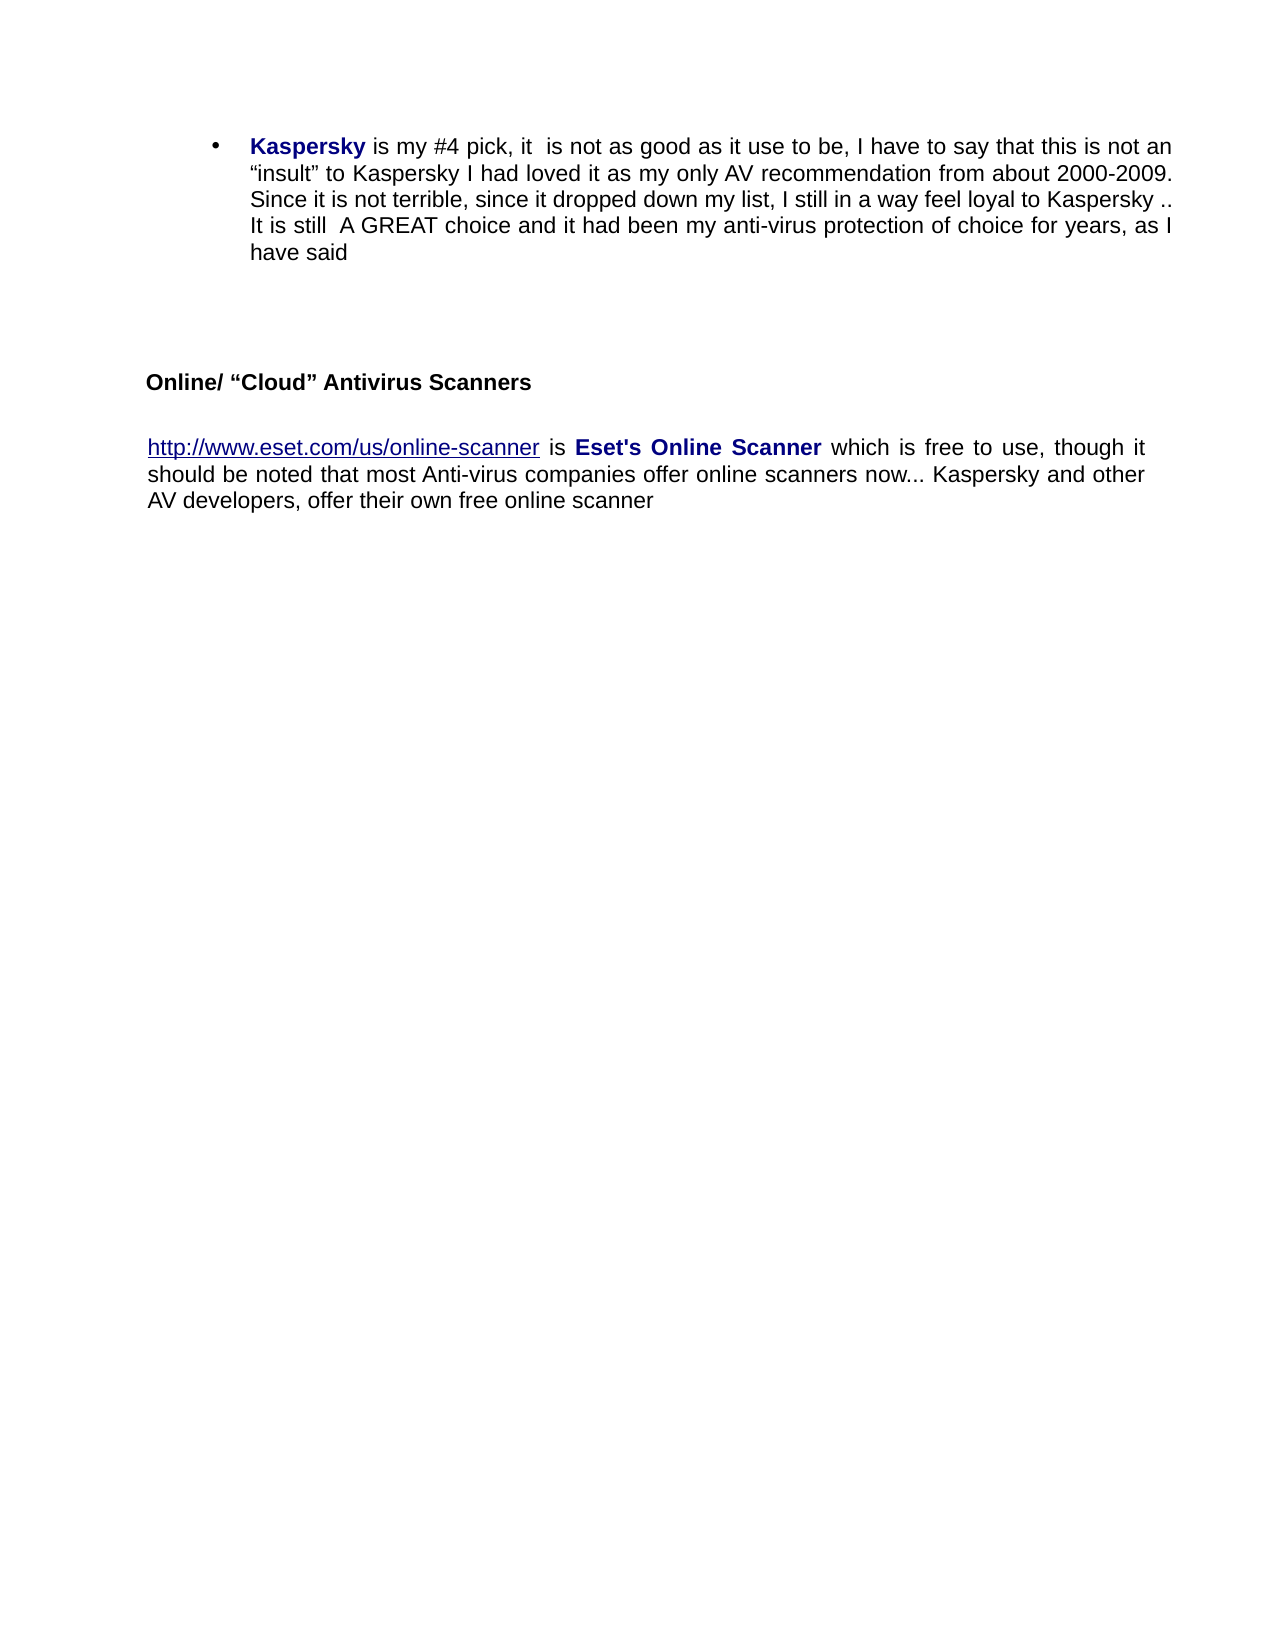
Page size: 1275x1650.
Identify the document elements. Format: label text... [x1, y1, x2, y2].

subtitle Online/ “Cloud” Antivirus Scanners [146, 369, 1174, 396]
list Kaspersky is my #4 pick, it is not as good as it use to be, I have to say that this is not an “insult” to Kaspersky I had loved it as my only AV recommendation from about 2000-2009. Since it is not terrible, since it dropped down my list, I still in a way feel loyal to Kaspersky .. It is still A GREAT choice and it had been my anti-virus protection of choice for years, as I have said [211, 133, 1174, 265]
text http://www.eset.com/us/online-scanner is Eset's Online Scanner which is free to use, though it should be noted that most Anti-virus companies offer online scanners now... Kaspersky and other AV developers, offer their own free online scanner [147, 434, 1146, 513]
